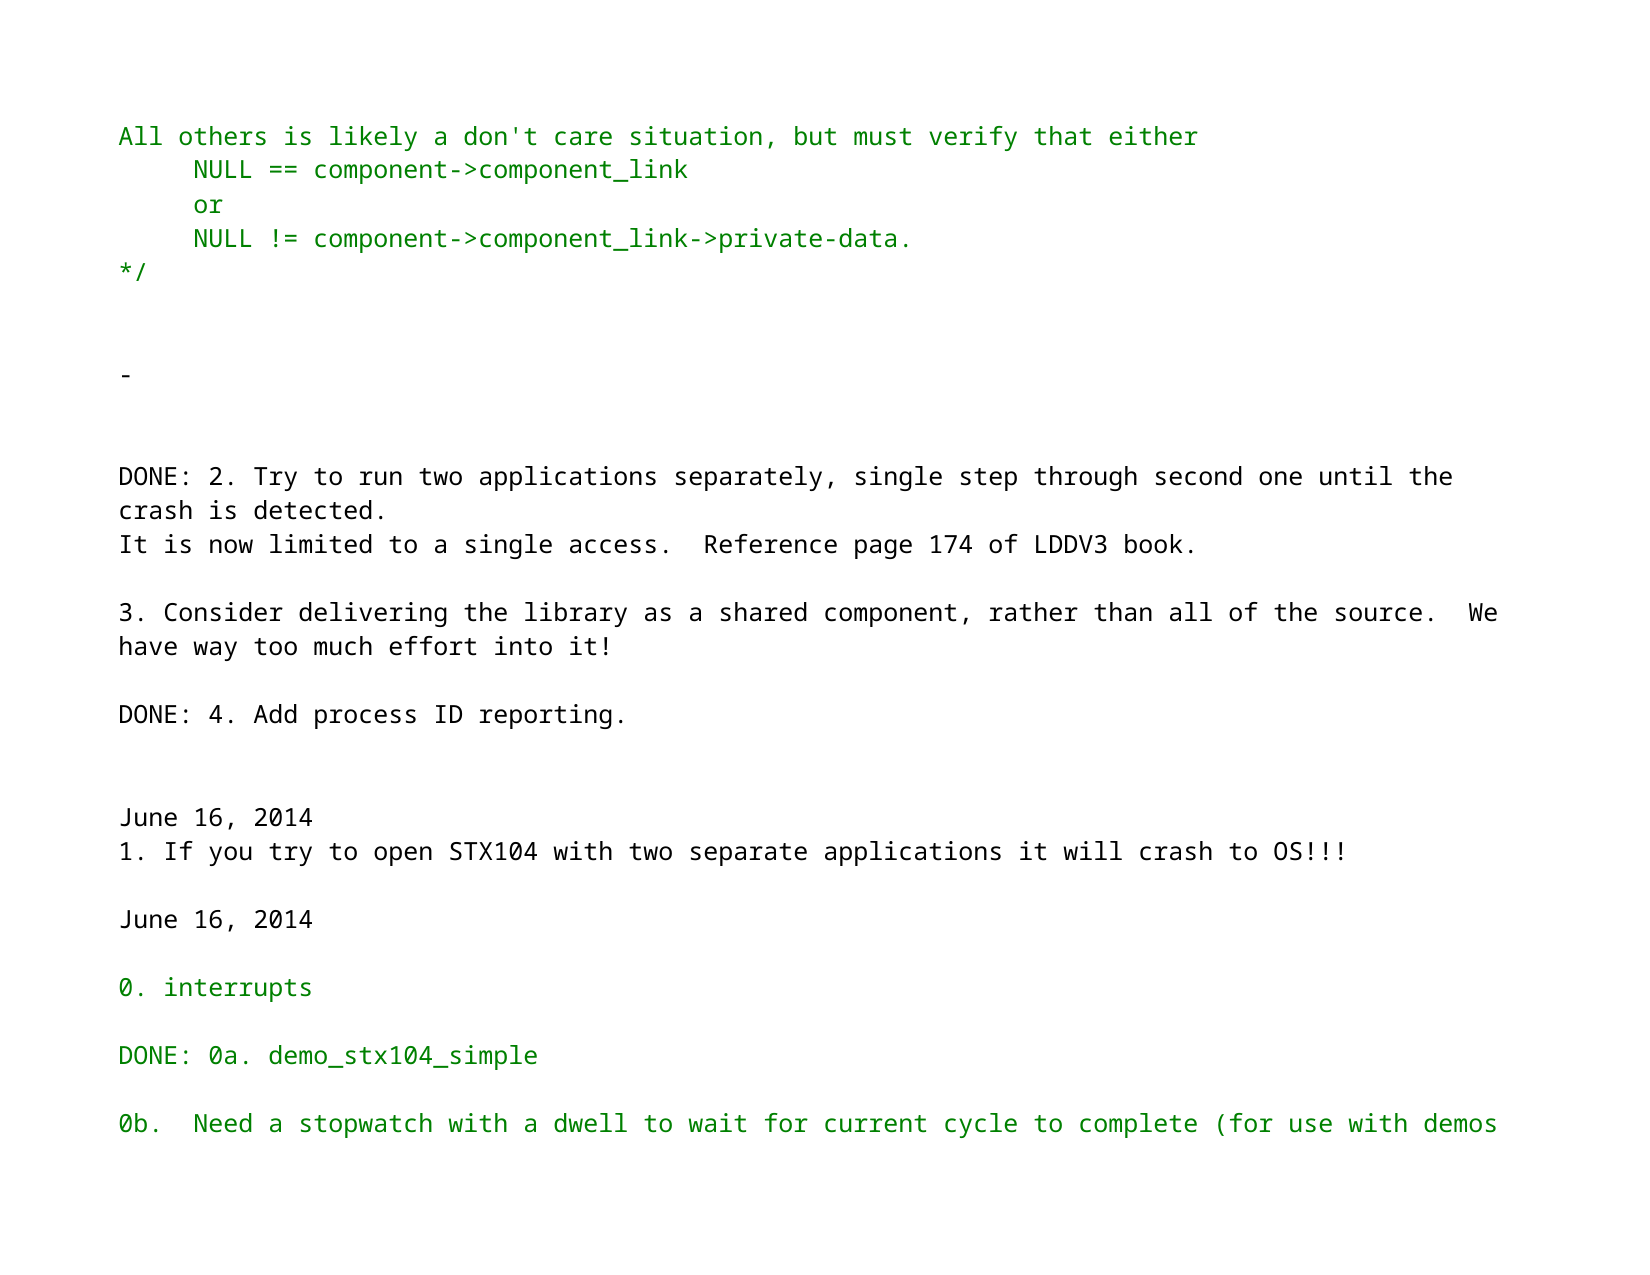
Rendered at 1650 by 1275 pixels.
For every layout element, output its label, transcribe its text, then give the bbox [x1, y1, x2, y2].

text DONE: 2. Try to run two applications separately, single step through second one until the crash is detected. [118, 459, 1532, 527]
text 3. Consider delivering the library as a shared component, rather than all of the source. We have way too much effort into it! [118, 595, 1532, 663]
text 1. If you try to open STX104 with two separate applications it will crash to OS!!! [118, 833, 1532, 867]
text 0. interrupts [118, 970, 1532, 1004]
text - [118, 357, 1532, 391]
text NULL == component->component_link [118, 152, 1532, 186]
text June 16, 2014 [118, 902, 1532, 936]
text NULL != component->component_link->private-data. [118, 220, 1532, 254]
text */ [118, 254, 1532, 288]
text 0b. Need a stopwatch with a dwell to wait for current cycle to complete (for use with demos [118, 1106, 1532, 1140]
text DONE: 4. Add process ID reporting. [118, 697, 1532, 731]
text It is now limited to a single access. Reference page 174 of LDDV3 book. [118, 527, 1532, 561]
text or [118, 186, 1532, 220]
text DONE: 0a. demo_stx104_simple [118, 1038, 1532, 1072]
text All others is likely a don't care situation, but must verify that either [118, 118, 1532, 152]
text June 16, 2014 [118, 799, 1532, 833]
